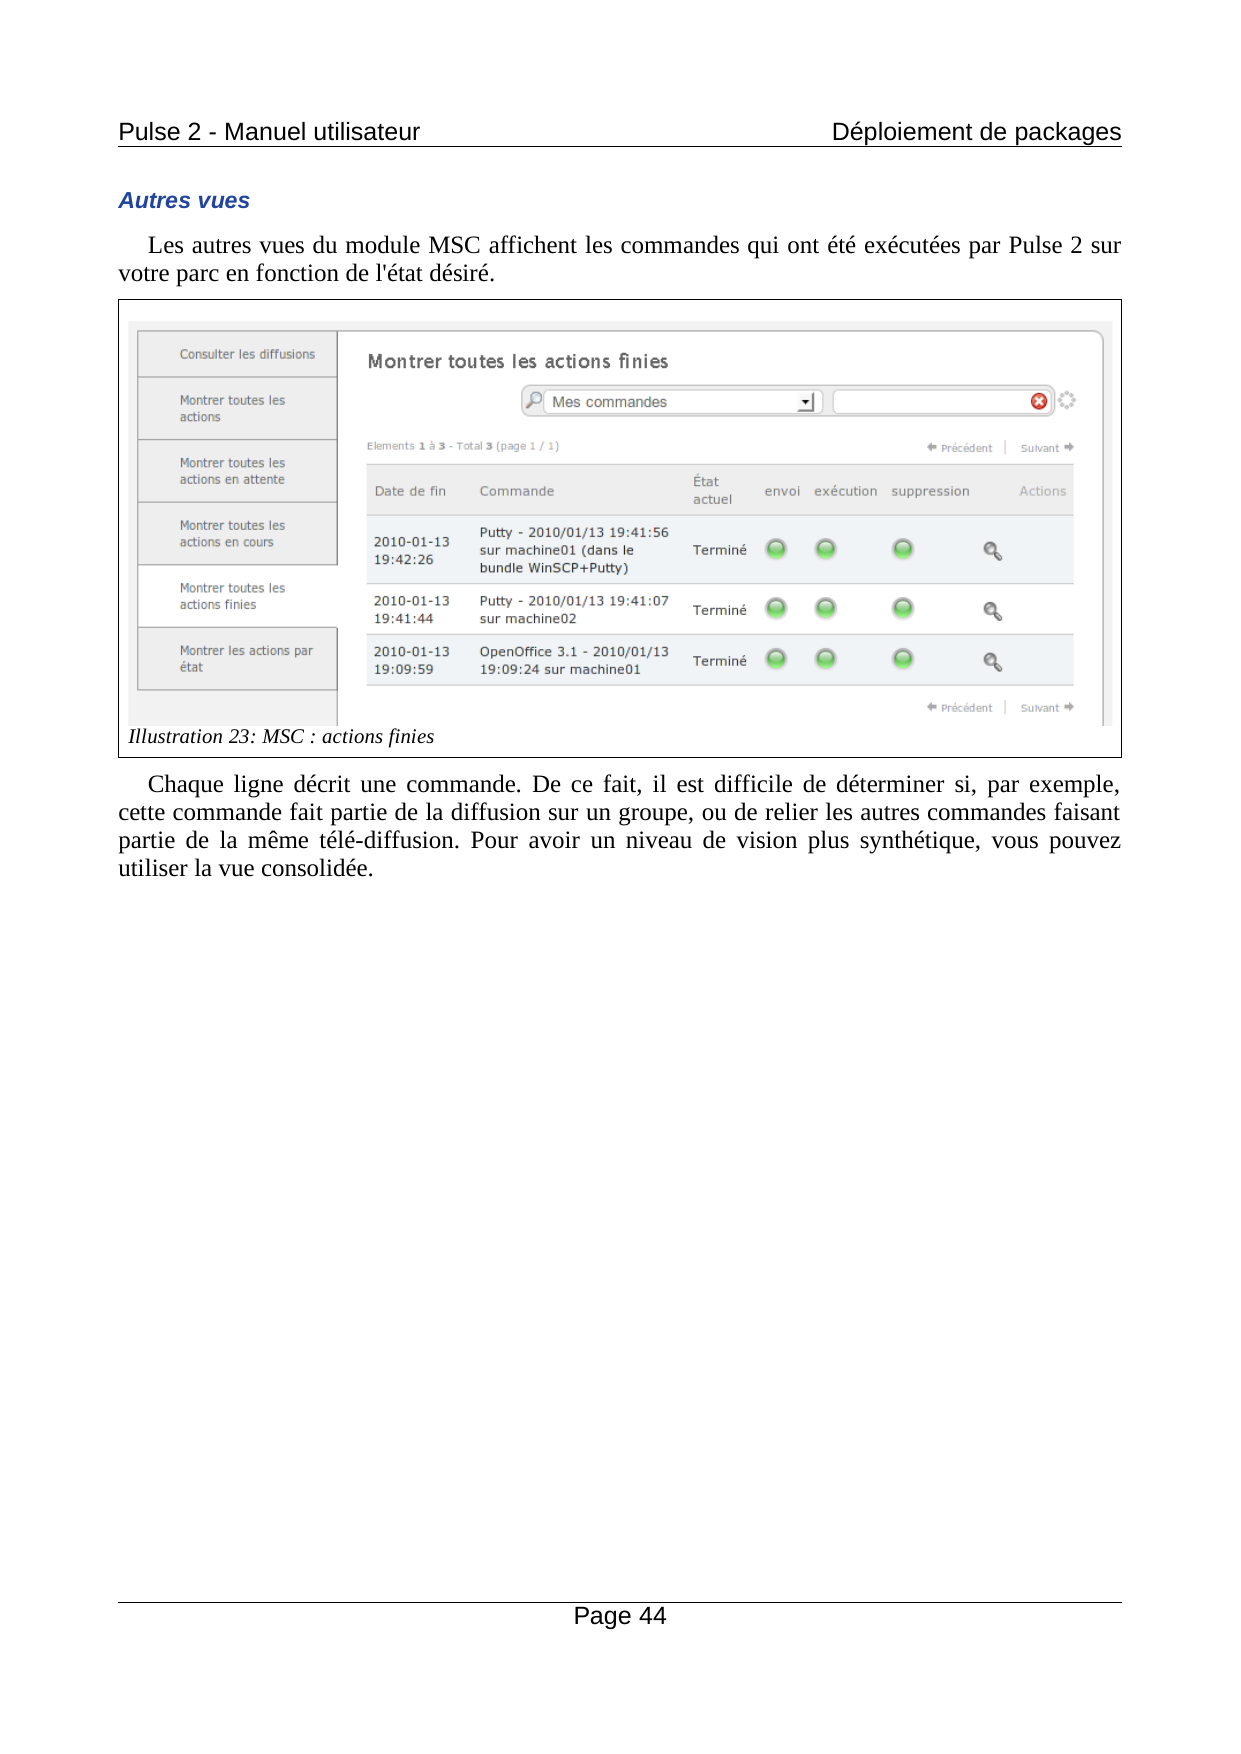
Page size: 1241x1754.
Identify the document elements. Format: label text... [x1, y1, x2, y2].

picture [128, 321, 1113, 726]
text Illustration 23: MSC : actions finies [128, 726, 1112, 748]
text Chaque ligne décrit une commande. De ce fait, il est difficile de déterminer si, par exemple, cette commande fait partie de la diffusion sur un groupe, ou de relier les autres commandes faisant partie de la même télé-diffusion. Pour avoir un niveau de vision plus synthétique, vous pouvez utiliser la vue consolidée. [118, 758, 1122, 882]
text [119, 300, 1121, 757]
subtitle Autres vues [118, 187, 1122, 213]
text Les autres vues du module MSC affichent les commandes qui ont été exécutées par Pulse 2 sur votre parc en fonction de l'état désiré. [118, 231, 1122, 287]
